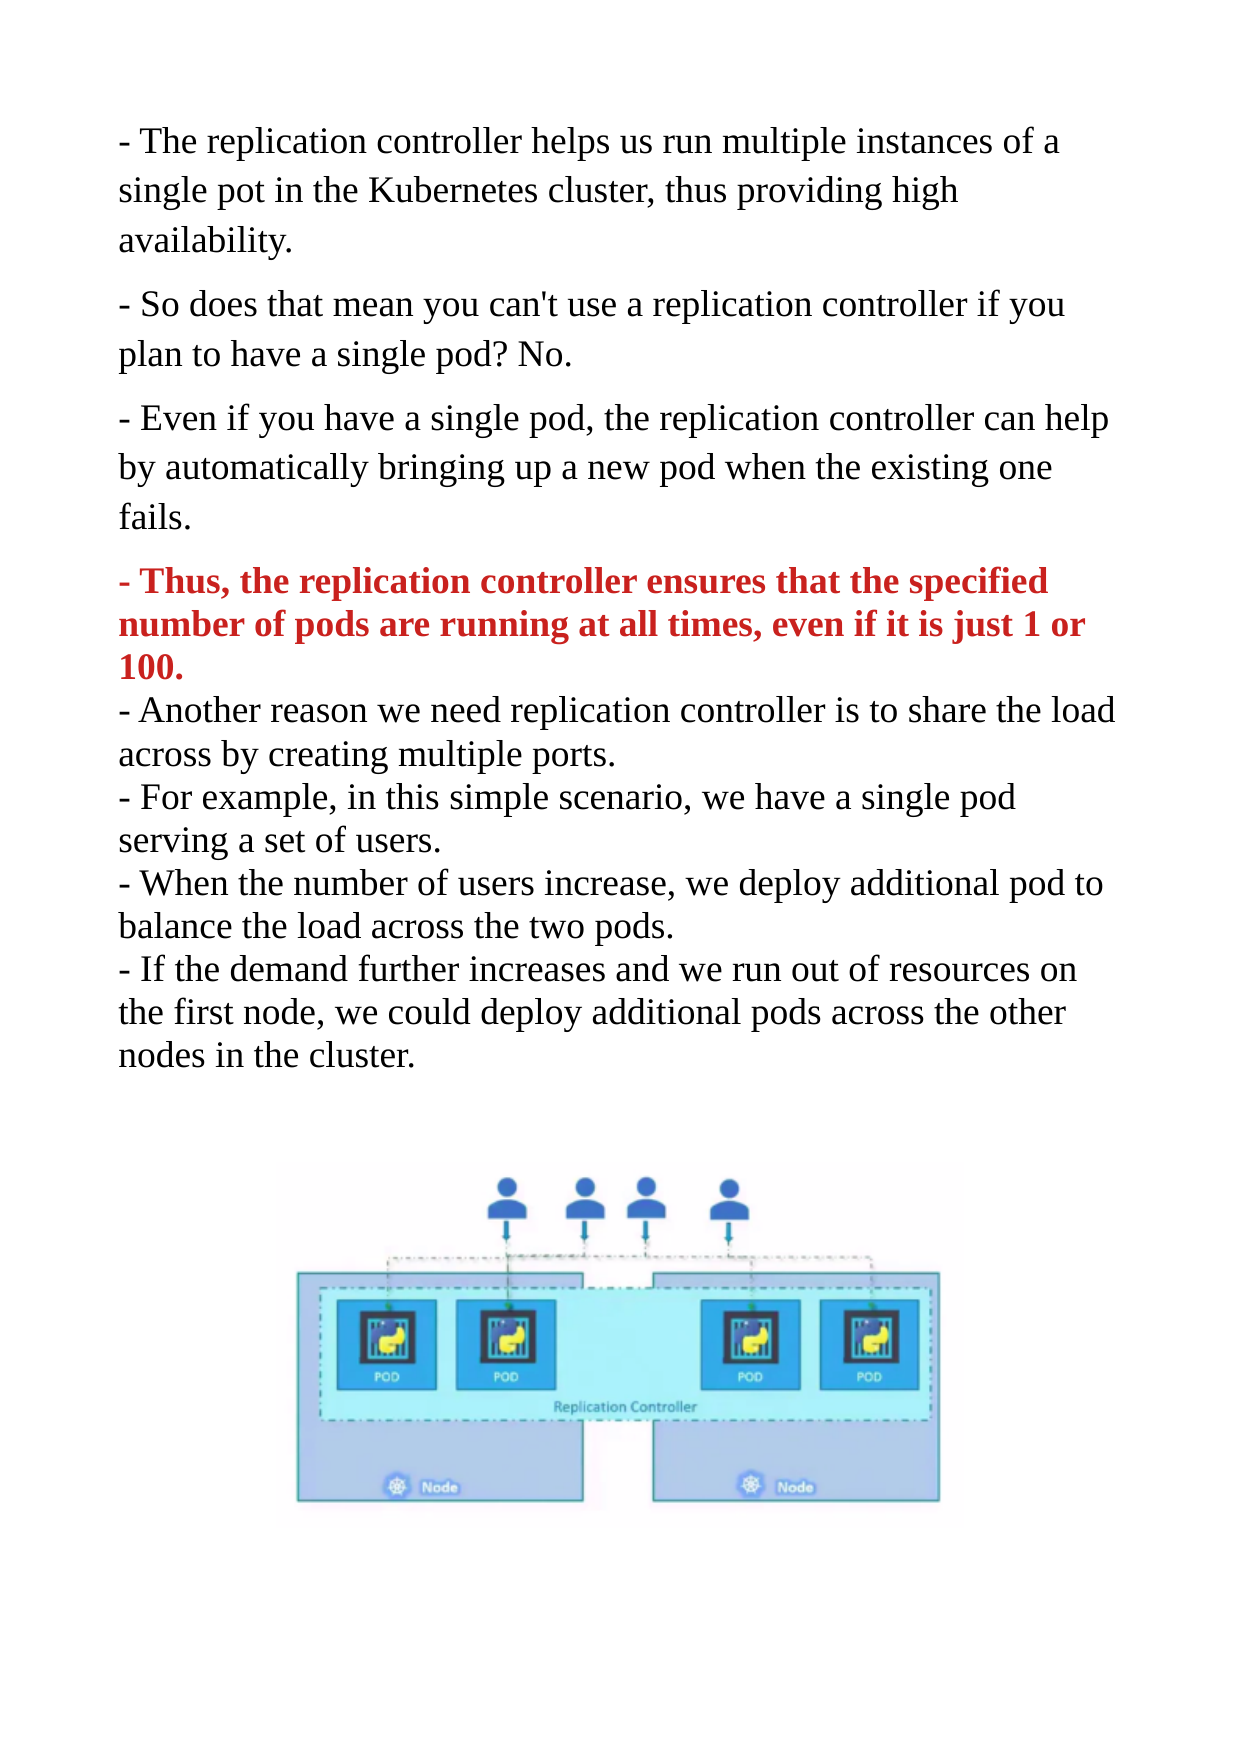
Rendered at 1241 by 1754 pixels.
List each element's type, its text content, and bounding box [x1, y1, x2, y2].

text - For example, in this simple scenario, we have a single pod serving a set of users. [118, 774, 1122, 860]
text - When the number of users increase, we deploy additional pod to balance the load across the two pods. [118, 860, 1122, 947]
text - So does that mean you can't use a replication controller if you plan to have a single pod? No. [118, 281, 1122, 374]
text - Another reason we need replication controller is to share the load across by creating multiple ports. [118, 688, 1122, 774]
text - Even if you have a single pod, the replication controller can help by automatically bringing up a new pod when the existing one fails. [118, 395, 1122, 537]
text - The replication controller helps us run multiple instances of a single pot in the Kubernetes cluster, thus providing high availability. [118, 118, 1122, 260]
text - Thus, the replication controller ensures that the specified number of pods are running at all times, even if it is just 1 or 100. [118, 558, 1122, 688]
text - If the demand further increases and we run out of resources on the first node, we could deploy additional pods across the other nodes in the cluster. [118, 947, 1122, 1076]
picture [276, 1162, 964, 1528]
